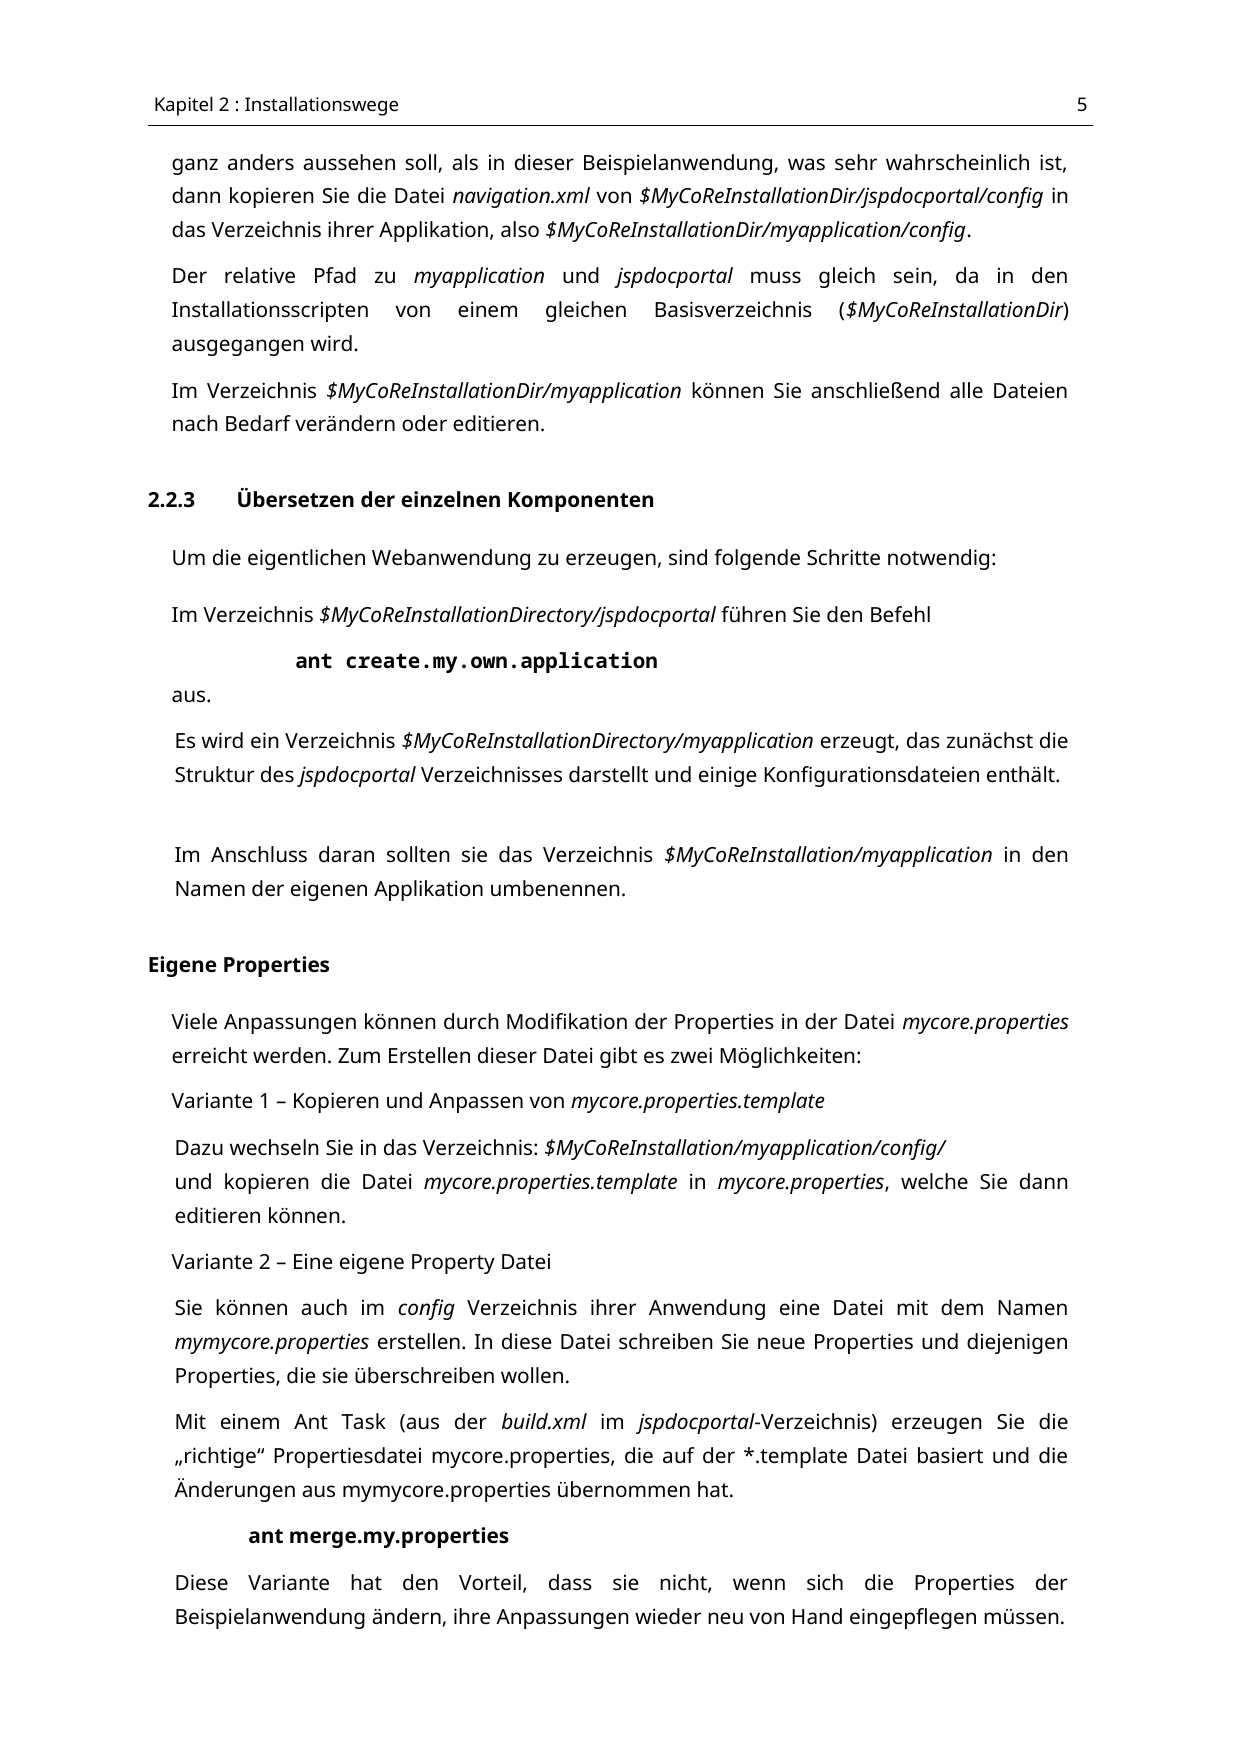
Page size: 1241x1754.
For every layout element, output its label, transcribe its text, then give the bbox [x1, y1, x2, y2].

text ganz anders aussehen soll, als in dieser Beispielanwendung, was sehr wahrscheinlich ist, dann kopieren Sie die Datei navigation.xml von $MyCoReInstallationDir/jspdocportal/config in das Verzeichnis ihrer Applikation, also $MyCoReInstallationDir/myapplication/config. [171, 148, 1069, 243]
text Im Anschluss daran sollten sie das Verzeichnis $MyCoReInstallation/myapplication in den Namen der eigenen Applikation umbenennen. [174, 840, 1069, 902]
text Variante 1 – Kopieren und Anpassen von mycore.properties.template [171, 1087, 1069, 1115]
text Es wird ein Verzeichnis $MyCoReInstallationDirectory/myapplication erzeugt, das zunächst die Struktur des jspdocportal Verzeichnisses darstellt und einige Konfigurationsdateien enthält. [174, 726, 1069, 788]
subtitle Eigene Properties [148, 950, 1092, 978]
text Um die eigentlichen Webanwendung zu erzeugen, sind folgende Schritte notwendig: [171, 543, 1069, 571]
text Dazu wechseln Sie in das Verzeichnis: $MyCoReInstallation/myapplication/config/ und kopieren die Datei mycore.properties.template in mycore.properties, welche Sie dann editieren können. [174, 1133, 1069, 1229]
text Im Verzeichnis $MyCoReInstallationDirectory/jspdocportal führen Sie den Befehl [171, 600, 1069, 628]
text ant create.my.own.application [148, 646, 1069, 674]
text Diese Variante hat den Vorteil, dass sie nicht, wenn sich die Properties der Beispielanwendung ändern, ihre Anpassungen wieder neu von Hand eingepflegen müssen. [174, 1568, 1069, 1630]
text Sie können auch im config Verzeichnis ihrer Anwendung eine Datei mit dem Namen mymycore.properties erstellen. In diese Datei schreiben Sie neue Properties und diejenigen Properties, die sie überschreiben wollen. [174, 1293, 1069, 1389]
text Variante 2 – Eine eigene Property Datei [171, 1247, 1069, 1275]
text ant merge.my.properties [174, 1522, 1069, 1550]
text aus. [171, 680, 1069, 708]
text Viele Anpassungen können durch Modifikation der Properties in der Datei mycore.properties erreicht werden. Zum Erstellen dieser Datei gibt es zwei Möglichkeiten: [171, 1007, 1069, 1069]
text Mit einem Ant Task (aus der build.xml im jspdocportal-Verzeichnis) erzeugen Sie die „richtige“ Propertiesdatei mycore.properties, die auf der *.template Datei basiert und die Änderungen aus mymycore.properties übernommen hat. [174, 1407, 1069, 1503]
text Im Verzeichnis $MyCoReInstallationDir/myapplication können Sie anschließend alle Dateien nach Bedarf verändern oder editieren. [171, 376, 1069, 438]
text Der relative Pfad zu myapplication und jspdocportal muss gleich sein, da in den Installationsscripten von einem gleichen Basisverzeichnis ($MyCoReInstallationDir) ausgegangen wird. [171, 262, 1069, 358]
subtitle Übersetzen der einzelnen Komponenten [148, 485, 1092, 514]
